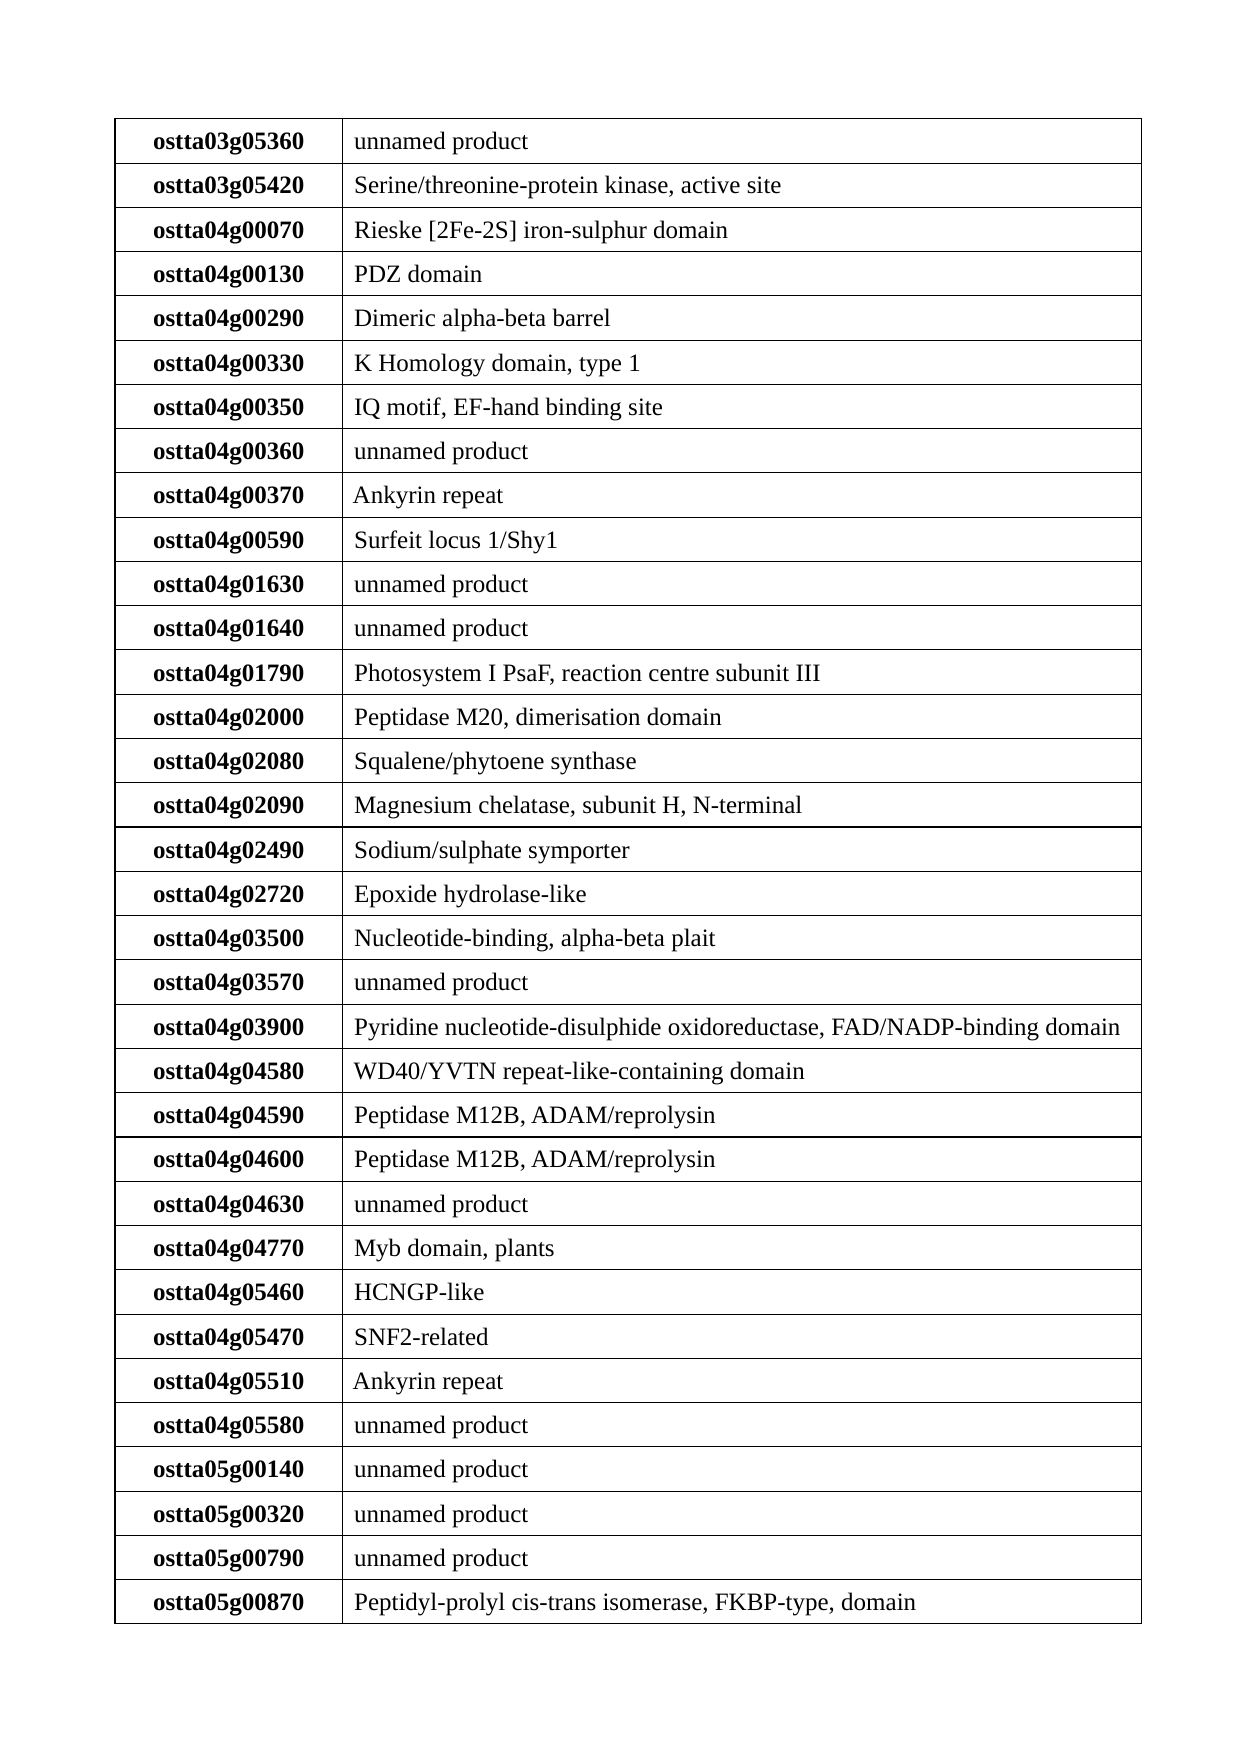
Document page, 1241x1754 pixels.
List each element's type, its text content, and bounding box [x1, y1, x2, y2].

table_cell HCNGP-like [343, 1270, 1141, 1313]
table_cell ostta04g04630 [116, 1182, 342, 1225]
table_cell Rieske [2Fe-2S] iron-sulphur domain [343, 208, 1141, 251]
table_cell [1142, 1491, 1240, 1535]
table_cell [1142, 1225, 1240, 1269]
table_cell Myb domain, plants [343, 1226, 1141, 1269]
table_cell Sodium/sulphate symporter [343, 828, 1141, 871]
table_cell Serine/threonine-protein kinase, active site [343, 164, 1141, 207]
table_cell [1142, 959, 1240, 1003]
table_cell ostta04g01790 [116, 650, 342, 694]
table_cell IQ motif, EF-hand binding site [343, 385, 1141, 428]
table_cell unnamed product [343, 429, 1141, 472]
table_cell ostta04g05510 [116, 1359, 342, 1402]
table_cell [1142, 1136, 1240, 1181]
table_cell ostta04g00590 [116, 518, 342, 561]
table_cell ostta04g05580 [116, 1403, 342, 1446]
table_cell ostta05g00140 [116, 1447, 342, 1491]
table_cell ostta04g01640 [116, 606, 342, 649]
table_cell [1142, 915, 1240, 959]
table_cell unnamed product [343, 1492, 1141, 1535]
table_cell Epoxide hydrolase-like [343, 872, 1141, 915]
table_cell Ankyrin repeat [343, 473, 1141, 517]
table_cell ostta04g00290 [116, 296, 342, 339]
table_cell [1142, 118, 1240, 162]
table_cell [1142, 1402, 1240, 1446]
table_cell ostta04g03570 [116, 960, 342, 1003]
table_cell unnamed product [343, 1403, 1141, 1446]
table_cell Peptidyl-prolyl cis-trans isomerase, FKBP-type, domain [343, 1580, 1141, 1623]
table_cell [1142, 782, 1240, 826]
table_cell [1142, 207, 1240, 251]
table_cell unnamed product [343, 1447, 1141, 1491]
table_cell unnamed product [343, 1182, 1141, 1225]
table_cell [1142, 826, 1240, 871]
table_cell unnamed product [343, 1536, 1141, 1579]
table_cell ostta04g03500 [116, 916, 342, 959]
table_cell ostta04g02080 [116, 739, 342, 782]
table_cell [1142, 428, 1240, 472]
table_cell Nucleotide-binding, alpha-beta plait [343, 916, 1141, 959]
table_cell ostta04g04600 [116, 1138, 342, 1181]
table_cell [1142, 1181, 1240, 1225]
table_cell ostta04g04580 [116, 1049, 342, 1092]
table_cell ostta04g03900 [116, 1005, 342, 1048]
table_cell [1142, 1358, 1240, 1402]
table_cell K Homology domain, type 1 [343, 341, 1141, 384]
table_cell unnamed product [343, 960, 1141, 1003]
table_cell [1142, 1446, 1240, 1491]
table_cell ostta04g02720 [116, 872, 342, 915]
table_cell Photosystem I PsaF, reaction centre subunit III [343, 650, 1141, 694]
table_cell ostta03g05420 [116, 164, 342, 207]
table_cell PDZ domain [343, 252, 1141, 295]
table_cell [1142, 649, 1240, 694]
table_cell [1142, 871, 1240, 915]
table_cell ostta04g00350 [116, 385, 342, 428]
table_cell [1142, 738, 1240, 782]
table_cell ostta04g02090 [116, 783, 342, 826]
table_cell [1142, 384, 1240, 428]
table_cell Dimeric alpha-beta barrel [343, 296, 1141, 339]
table_cell [1142, 561, 1240, 605]
table_cell ostta05g00870 [116, 1580, 342, 1623]
table_cell ostta04g00330 [116, 341, 342, 384]
table_cell ostta04g02000 [116, 695, 342, 738]
table_cell ostta04g05470 [116, 1315, 342, 1358]
table_cell [1142, 1535, 1240, 1579]
table_cell ostta03g05360 [116, 119, 342, 162]
table_cell [1142, 1048, 1240, 1092]
table_cell Pyridine nucleotide-disulphide oxidoreductase, FAD/NADP-binding domain [343, 1005, 1141, 1048]
table_cell [1142, 605, 1240, 649]
table_cell Ankyrin repeat [343, 1359, 1141, 1402]
table_cell ostta04g05460 [116, 1270, 342, 1313]
table_cell ostta04g00360 [116, 429, 342, 472]
table_cell Squalene/phytoene synthase [343, 739, 1141, 782]
table_cell unnamed product [343, 562, 1141, 605]
table_cell [1142, 1269, 1240, 1313]
table_cell [1142, 517, 1240, 561]
table_cell Peptidase M20, dimerisation domain [343, 695, 1141, 738]
table_cell ostta04g04770 [116, 1226, 342, 1269]
table_cell Magnesium chelatase, subunit H, N-terminal [343, 783, 1141, 826]
table_cell unnamed product [343, 606, 1141, 649]
table_cell [1142, 1092, 1240, 1136]
table_cell [1142, 295, 1240, 339]
table_cell [1142, 340, 1240, 384]
table_cell ostta04g01630 [116, 562, 342, 605]
table_cell [1142, 163, 1240, 207]
table_cell ostta04g00070 [116, 208, 342, 251]
table_cell ostta05g00790 [116, 1536, 342, 1579]
table_cell Peptidase M12B, ADAM/reprolysin [343, 1138, 1141, 1181]
table_cell [1142, 1579, 1240, 1623]
table_cell ostta04g04590 [116, 1093, 342, 1136]
table_cell ostta04g00370 [116, 473, 342, 517]
table_cell ostta04g02490 [116, 828, 342, 871]
table_cell [1142, 1004, 1240, 1048]
table_cell SNF2-related [343, 1315, 1141, 1358]
table_cell [1142, 472, 1240, 517]
table_cell [1142, 1314, 1240, 1358]
table_cell [1142, 694, 1240, 738]
table_cell ostta05g00320 [116, 1492, 342, 1535]
table_cell ostta04g00130 [116, 252, 342, 295]
table_cell unnamed product [343, 119, 1141, 162]
table_cell [1142, 251, 1240, 295]
table_cell Peptidase M12B, ADAM/reprolysin [343, 1093, 1141, 1136]
table_cell WD40/YVTN repeat-like-containing domain [343, 1049, 1141, 1092]
table_cell Surfeit locus 1/Shy1 [343, 518, 1141, 561]
